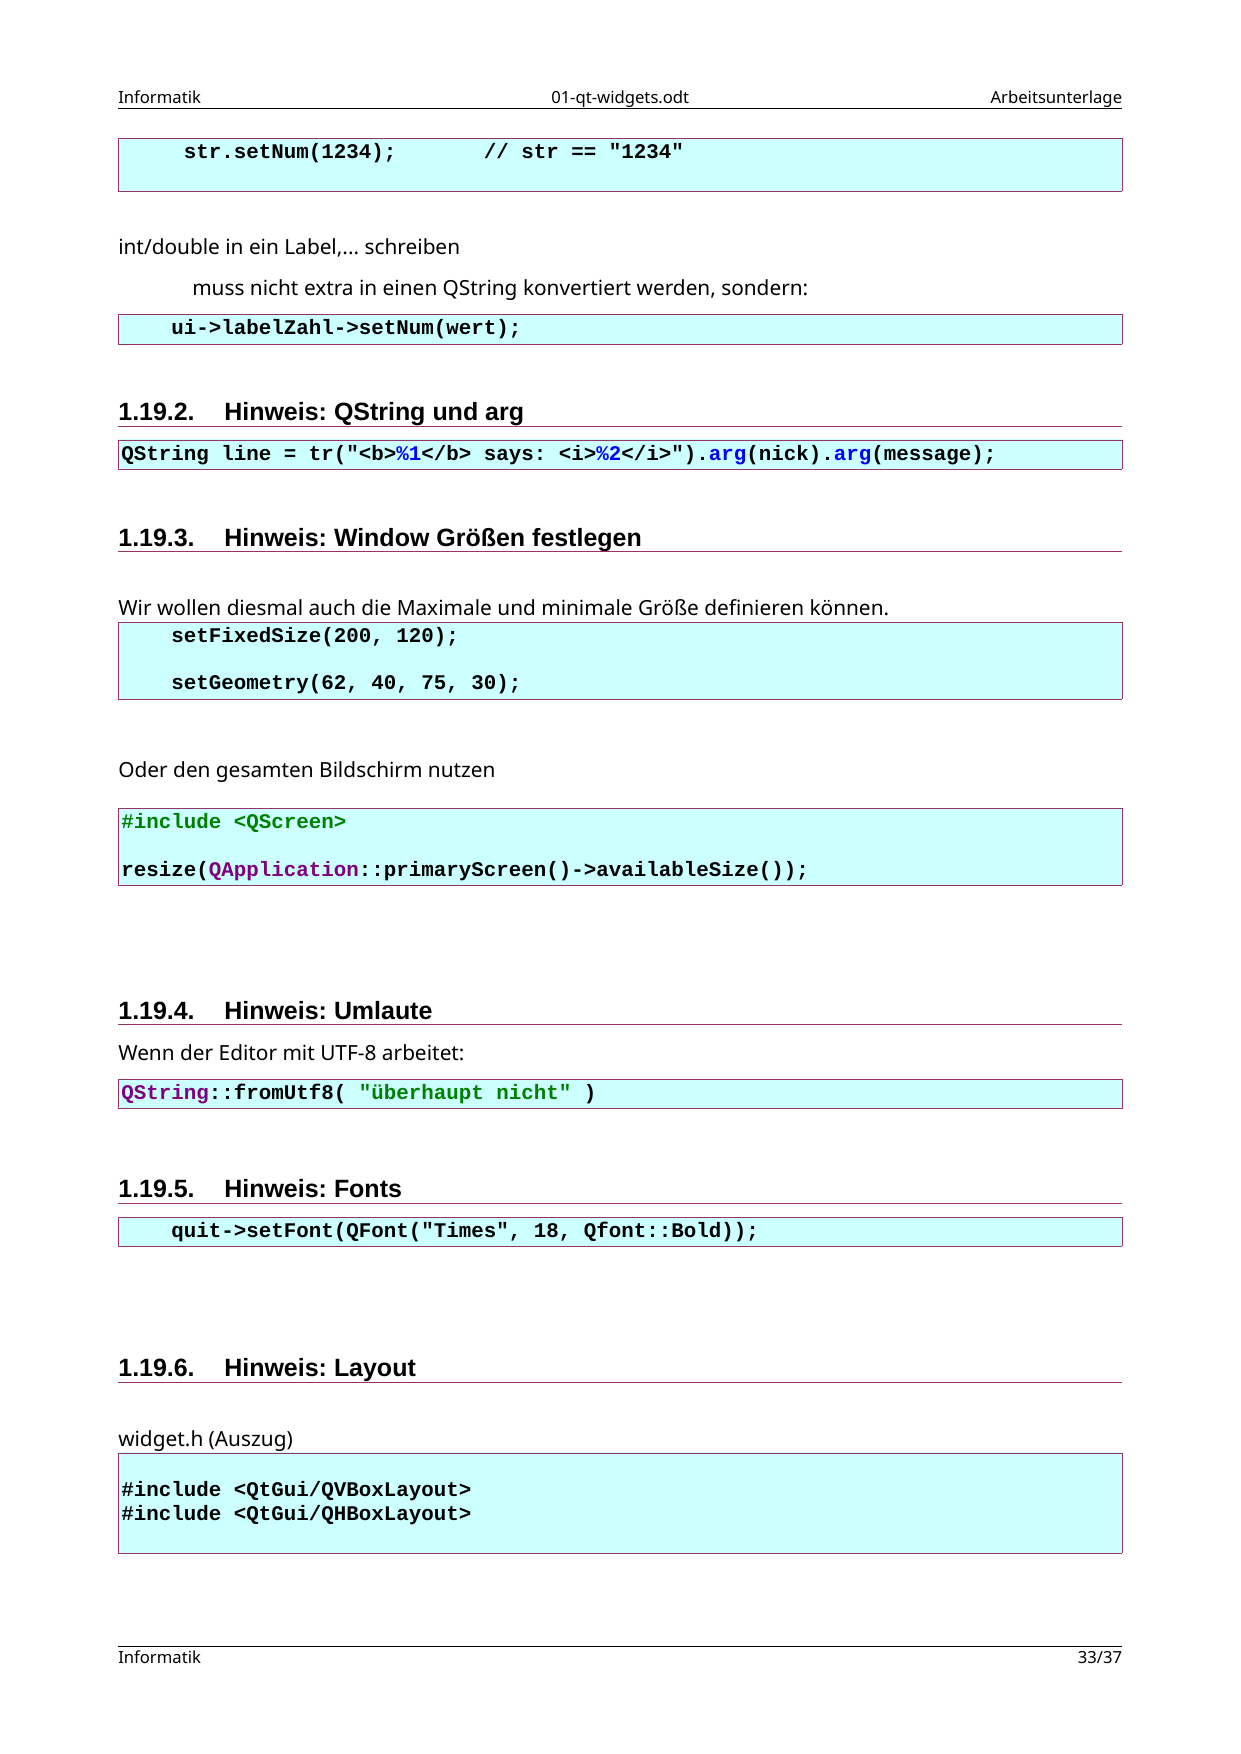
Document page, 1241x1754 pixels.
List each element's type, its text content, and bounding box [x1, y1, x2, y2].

text ui->labelZahl->setNum(wert); [119, 315, 1122, 344]
subtitle Hinweis: Window Größen festlegen [118, 523, 1122, 551]
subtitle Hinweis: Fonts [118, 1174, 1122, 1203]
text str.setNum(1234); // str == "1234" [119, 139, 1122, 162]
subtitle Hinweis: QString und arg [118, 397, 1122, 426]
text #include <QScreen> [119, 809, 1122, 832]
text Oder den gesamten Bildschirm nutzen [118, 756, 1122, 784]
text int/double in ein Label,... schreiben [118, 232, 1122, 261]
text #include <QtGui/QVBoxLayout> [119, 1476, 1122, 1500]
subtitle Hinweis: Layout [118, 1353, 1122, 1382]
text quit->setFont(QFont("Times", 18, Qfont::Bold)); [119, 1218, 1122, 1246]
text setFixedSize(200, 120); [119, 623, 1122, 645]
subtitle Hinweis: Umlaute [118, 996, 1122, 1024]
text #include <QtGui/QHBoxLayout> [119, 1500, 1122, 1523]
text setGeometry(62, 40, 75, 30); [119, 669, 1122, 699]
text resize(QApplication::primaryScreen()->availableSize()); [119, 856, 1122, 885]
text widget.h (Auszug) [118, 1424, 1122, 1452]
text Wenn der Editor mit UTF-8 arbeitet: [118, 1038, 1122, 1066]
text QString::fromUtf8( "überhaupt nicht" ) [119, 1080, 1122, 1108]
text QString line = tr("<b>%1</b> says: <i>%2</i>").arg(nick).arg(message); [119, 441, 1122, 469]
text muss nicht extra in einen QString konvertiert werden, sondern: [118, 273, 1122, 302]
text Wir wollen diesmal auch die Maximale und minimale Größe definieren können. [118, 593, 1122, 622]
